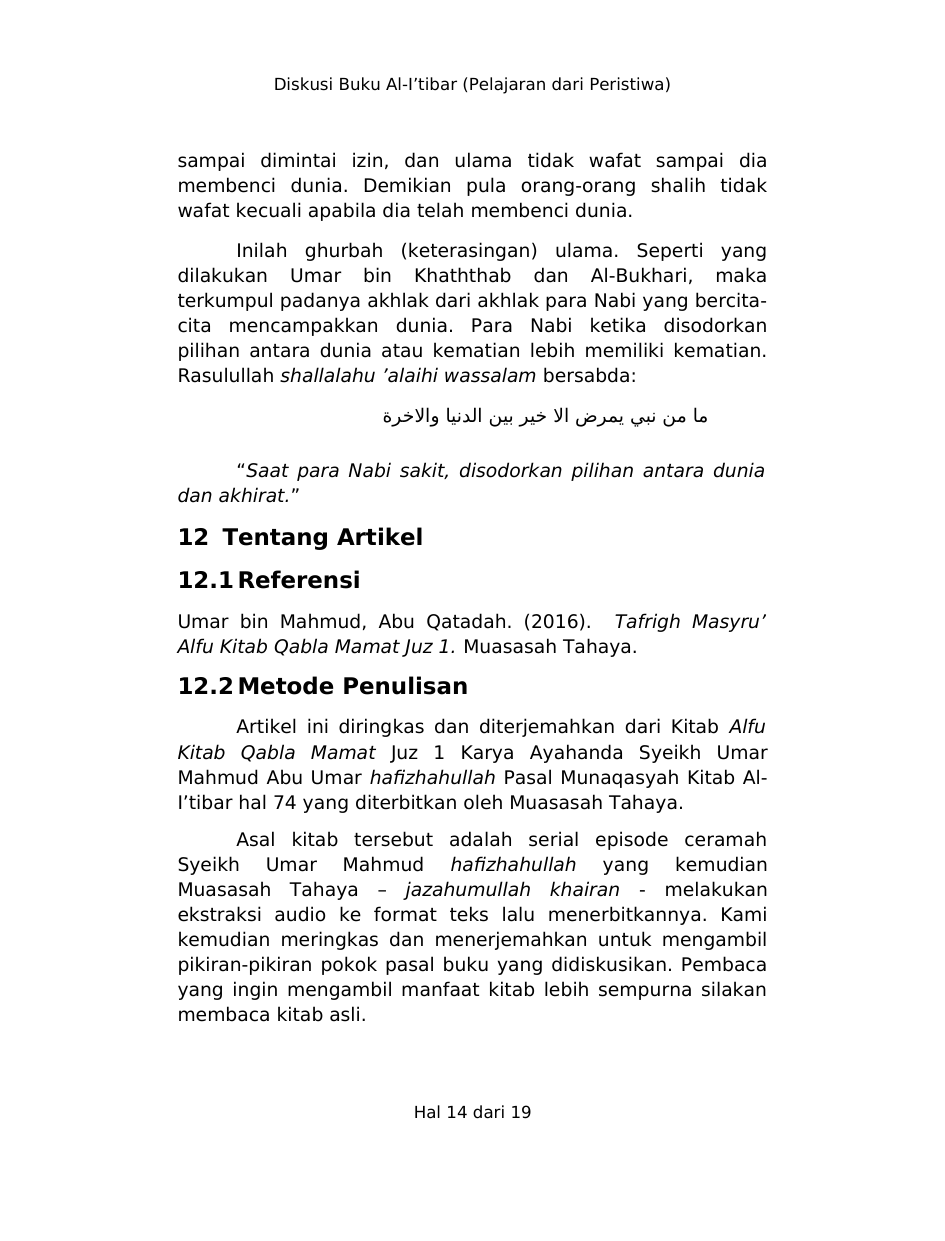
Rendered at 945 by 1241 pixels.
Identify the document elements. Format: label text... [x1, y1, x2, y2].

text Artikel ini diringkas dan diterjemahkan dari Kitab Alfu Kitab Qabla Mamat Juz 1 Karya Ayahanda Syeikh Umar Mahmud Abu Umar hafizhahullah Pasal Munaqasyah Kitab Al-I’tibar hal 74 yang diterbitkan oleh Muasasah Tahaya. [177, 717, 768, 814]
subtitle Referensi [177, 568, 768, 594]
text Umar bin Mahmud, Abu Qatadah. (2016). Tafrigh Masyru’ Alfu Kitab Qabla Mamat Juz 1. Muasasah Tahaya. [177, 611, 768, 658]
text sampai dimintai izin, dan ulama tidak wafat sampai dia membenci dunia. Demikian pula orang-orang shalih tidak wafat kecuali apabila dia telah membenci dunia. [177, 150, 768, 222]
subtitle Tentang Artikel [177, 524, 768, 551]
text “Saat para Nabi sakit, disodorkan pilihan antara dunia dan akhirat.” [177, 460, 768, 507]
text Inilah ghurbah (keterasingan) ulama. Seperti yang dilakukan Umar bin Khaththab dan Al-Bukhari, maka terkumpul padanya akhlak dari akhlak para Nabi yang bercita-cita mencampakkan dunia. Para Nabi ketika disodorkan pilihan antara dunia atau kematian lebih memiliki kematian. Rasulullah shallalahu ’alaihi wassalam bersabda: [177, 240, 768, 387]
text ما من نبي يمرض الا خير بين الدنيا والاخرة [236, 405, 709, 427]
text Asal kitab tersebut adalah serial episode ceramah Syeikh Umar Mahmud hafizhahullah yang kemudian Muasasah Tahaya – jazahumullah khairan - melakukan ekstraksi audio ke format teks lalu menerbitkannya. Kami kemudian meringkas dan menerjemahkan untuk mengambil pikiran-pikiran pokok pasal buku yang didiskusikan. Pembaca yang ingin mengambil manfaat kitab lebih sempurna silakan membaca kitab asli. [177, 829, 768, 1026]
subtitle Metode Penulisan [177, 673, 768, 700]
